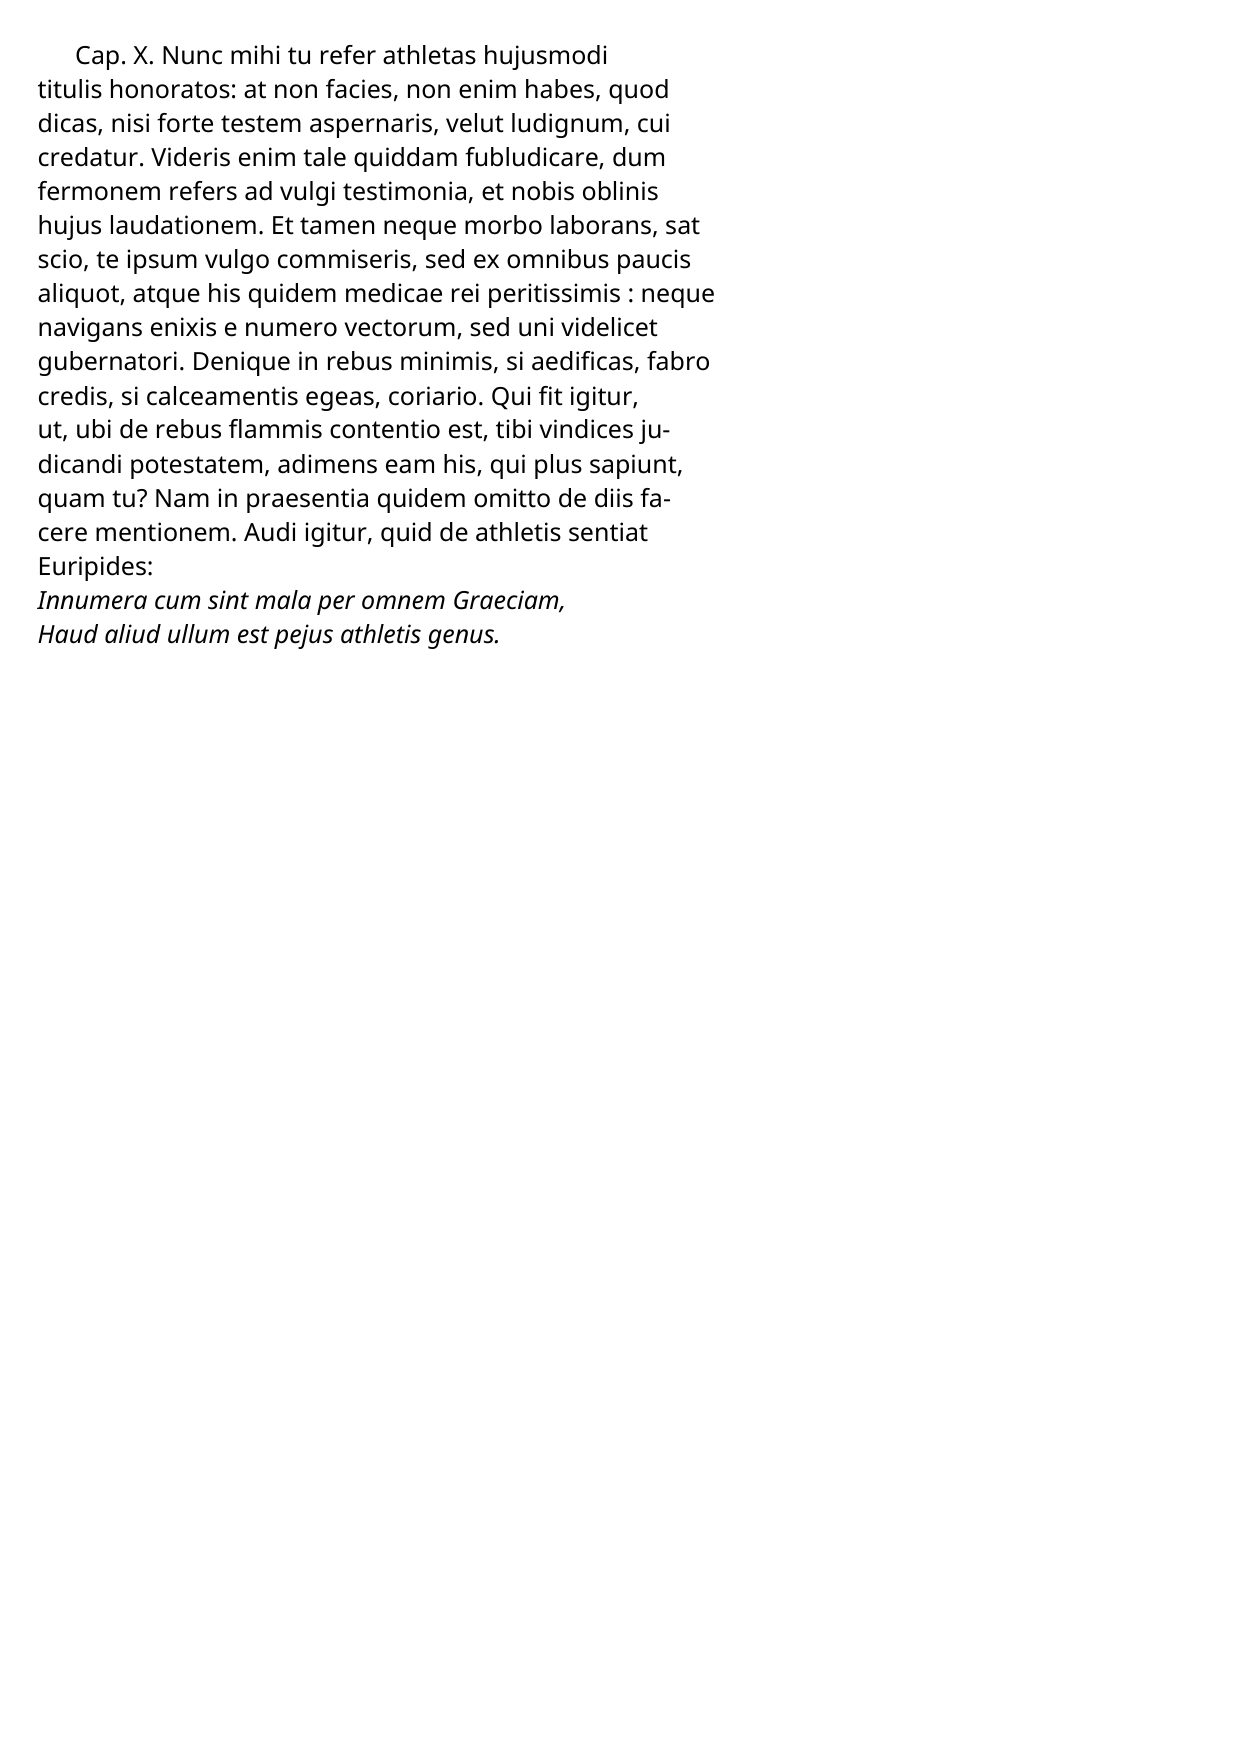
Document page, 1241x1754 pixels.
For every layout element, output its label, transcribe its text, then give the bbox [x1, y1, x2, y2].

text Cap. X. Nunc mihi tu refer athletas hujusmodi titulis honoratos: at non facies, non enim habes, quod dicas, nisi forte testem aspernaris, velut ludignum, cui credatur. Videris enim tale quiddam fubludicare, dum fermonem refers ad vulgi testimonia, et nobis oblinis hujus laudationem. Et tamen neque morbo laborans, sat scio, te ipsum vulgo commiseris, sed ex omnibus paucis aliquot, atque his quidem medicae rei peritissimis : neque navigans enixis e numero vectorum, sed uni videlicet gubernatori. Denique in rebus minimis, si aedificas, fabro credis, si calceamentis egeas, coriario. Qui fit igitur, ut, ubi de rebus flammis contentio est, tibi vindices ju- dicandi potestatem, adimens eam his, qui plus sapiunt, quam tu? Nam in praesentia quidem omitto de diis fa- cere mentionem. Audi igitur, quid de athletis sentiat Euripides: [37, 37, 1203, 582]
text Innumera cum sint mala per omnem Graeciam, Haud aliud ullum est pejus athletis genus. [37, 582, 1203, 651]
